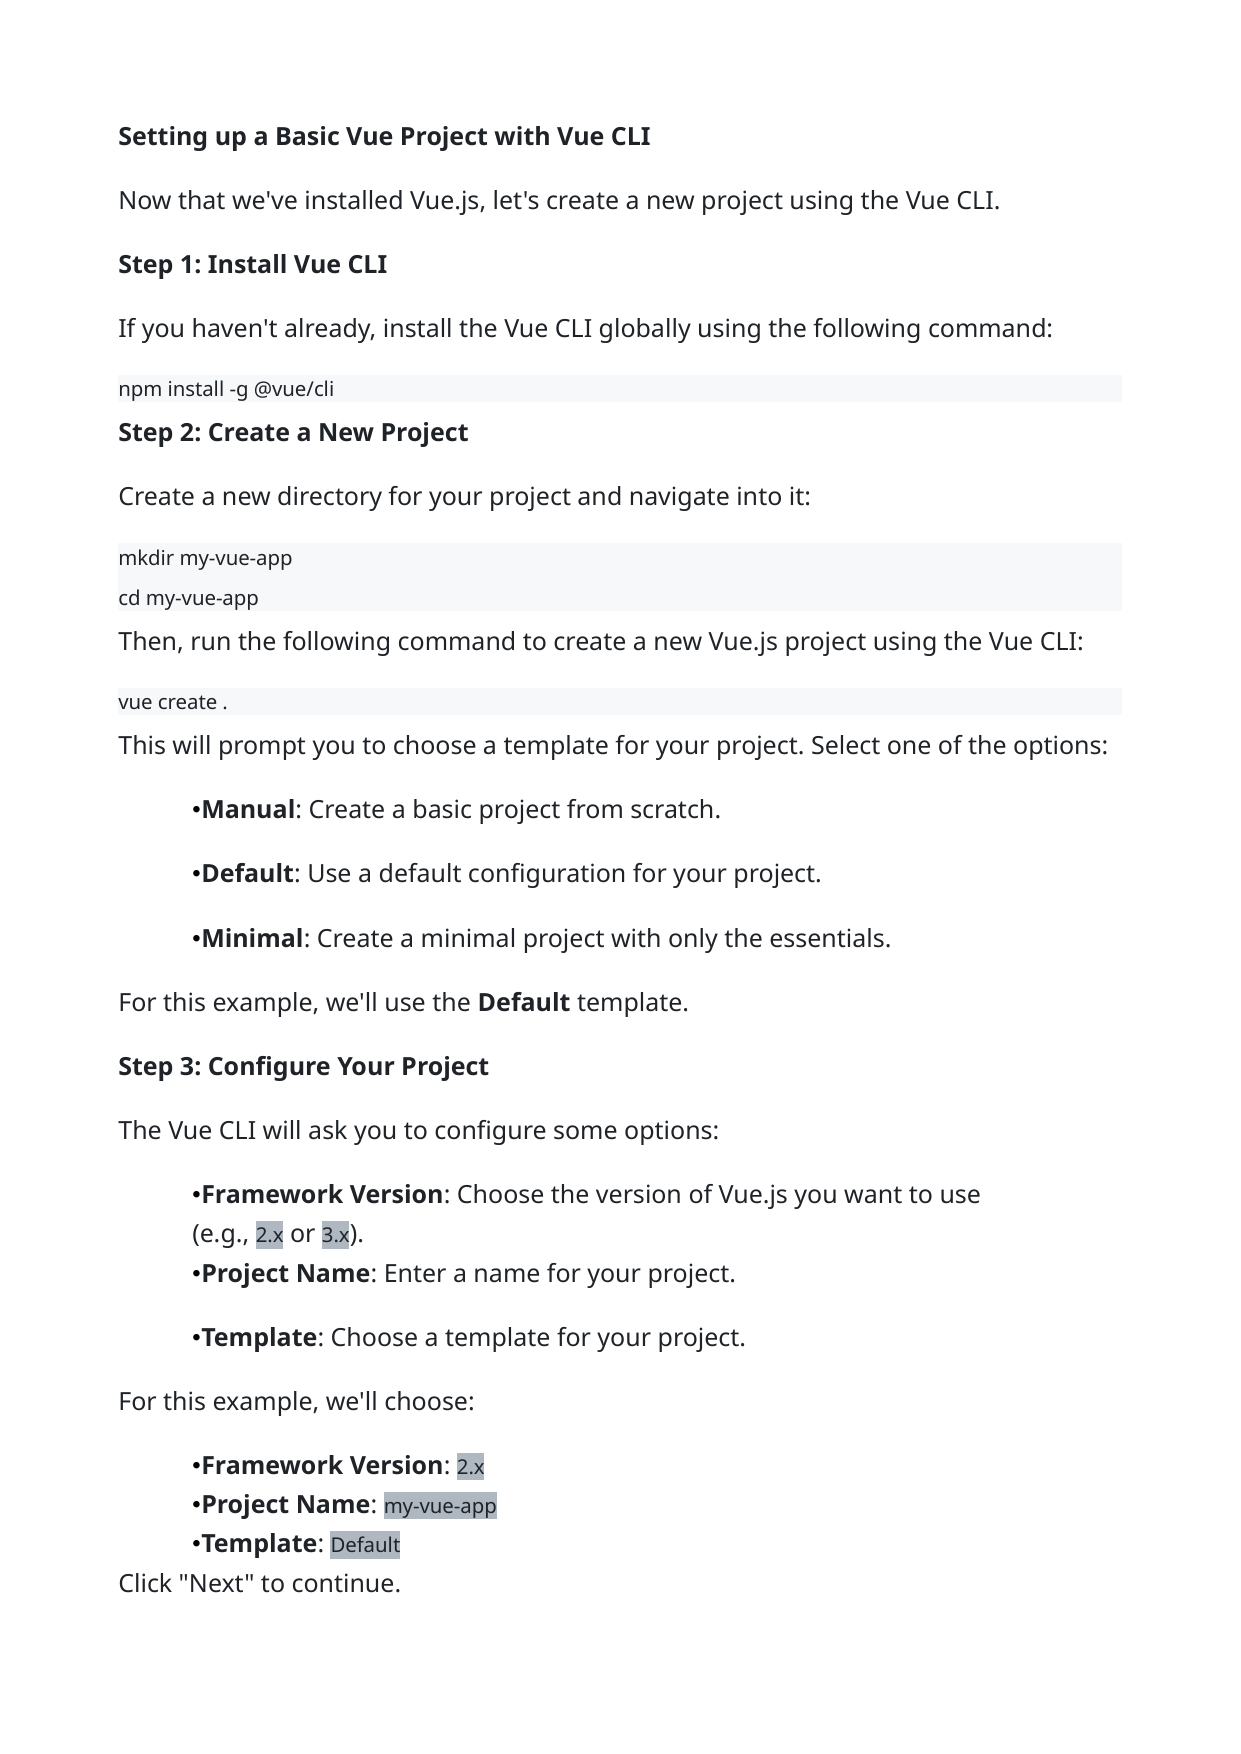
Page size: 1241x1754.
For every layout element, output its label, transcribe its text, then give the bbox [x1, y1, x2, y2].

text Now that we've installed Vue.js, let's create a new project using the Vue CLI. [118, 182, 1122, 216]
text Step 1: Install Vue CLI [118, 246, 1122, 281]
text Setting up a Basic Vue Project with Vue CLI [118, 118, 1122, 152]
text Step 2: Create a New Project [118, 415, 1122, 449]
text mkdir my-vue-app [118, 543, 1122, 571]
text Click "Next" to continue. [118, 1565, 1122, 1599]
text For this example, we'll choose: [118, 1383, 1122, 1418]
text If you haven't already, install the Vue CLI globally using the following command: [118, 311, 1122, 345]
list Template: Default [118, 1526, 1122, 1560]
text Create a new directory for your project and navigate into it: [118, 479, 1122, 513]
text Step 3: Configure Your Project [118, 1048, 1122, 1083]
list Minimal: Create a minimal project with only the essentials. [118, 920, 1122, 954]
text For this example, we'll use the Default template. [118, 984, 1122, 1018]
text Then, run the following command to create a new Vue.js project using the Vue CLI: [118, 623, 1122, 657]
list Framework Version: Choose the version of Vue.js you want to use (e.g., 2.x or 3.x). [118, 1177, 1122, 1250]
list Project Name: my-vue-app [118, 1487, 1122, 1521]
text cd my-vue-app [118, 583, 1122, 611]
list Manual: Create a basic project from scratch. [118, 792, 1122, 826]
list Default: Use a default configuration for your project. [118, 856, 1122, 890]
text This will prompt you to choose a template for your project. Select one of the options: [118, 728, 1122, 762]
text vue create . [118, 688, 1122, 715]
list Framework Version: 2.x [118, 1448, 1122, 1482]
list Project Name: Enter a name for your project. [118, 1255, 1122, 1289]
text npm install -g @vue/cli [118, 375, 1122, 402]
list Template: Choose a template for your project. [118, 1319, 1122, 1353]
text The Vue CLI will ask you to configure some options: [118, 1113, 1122, 1147]
